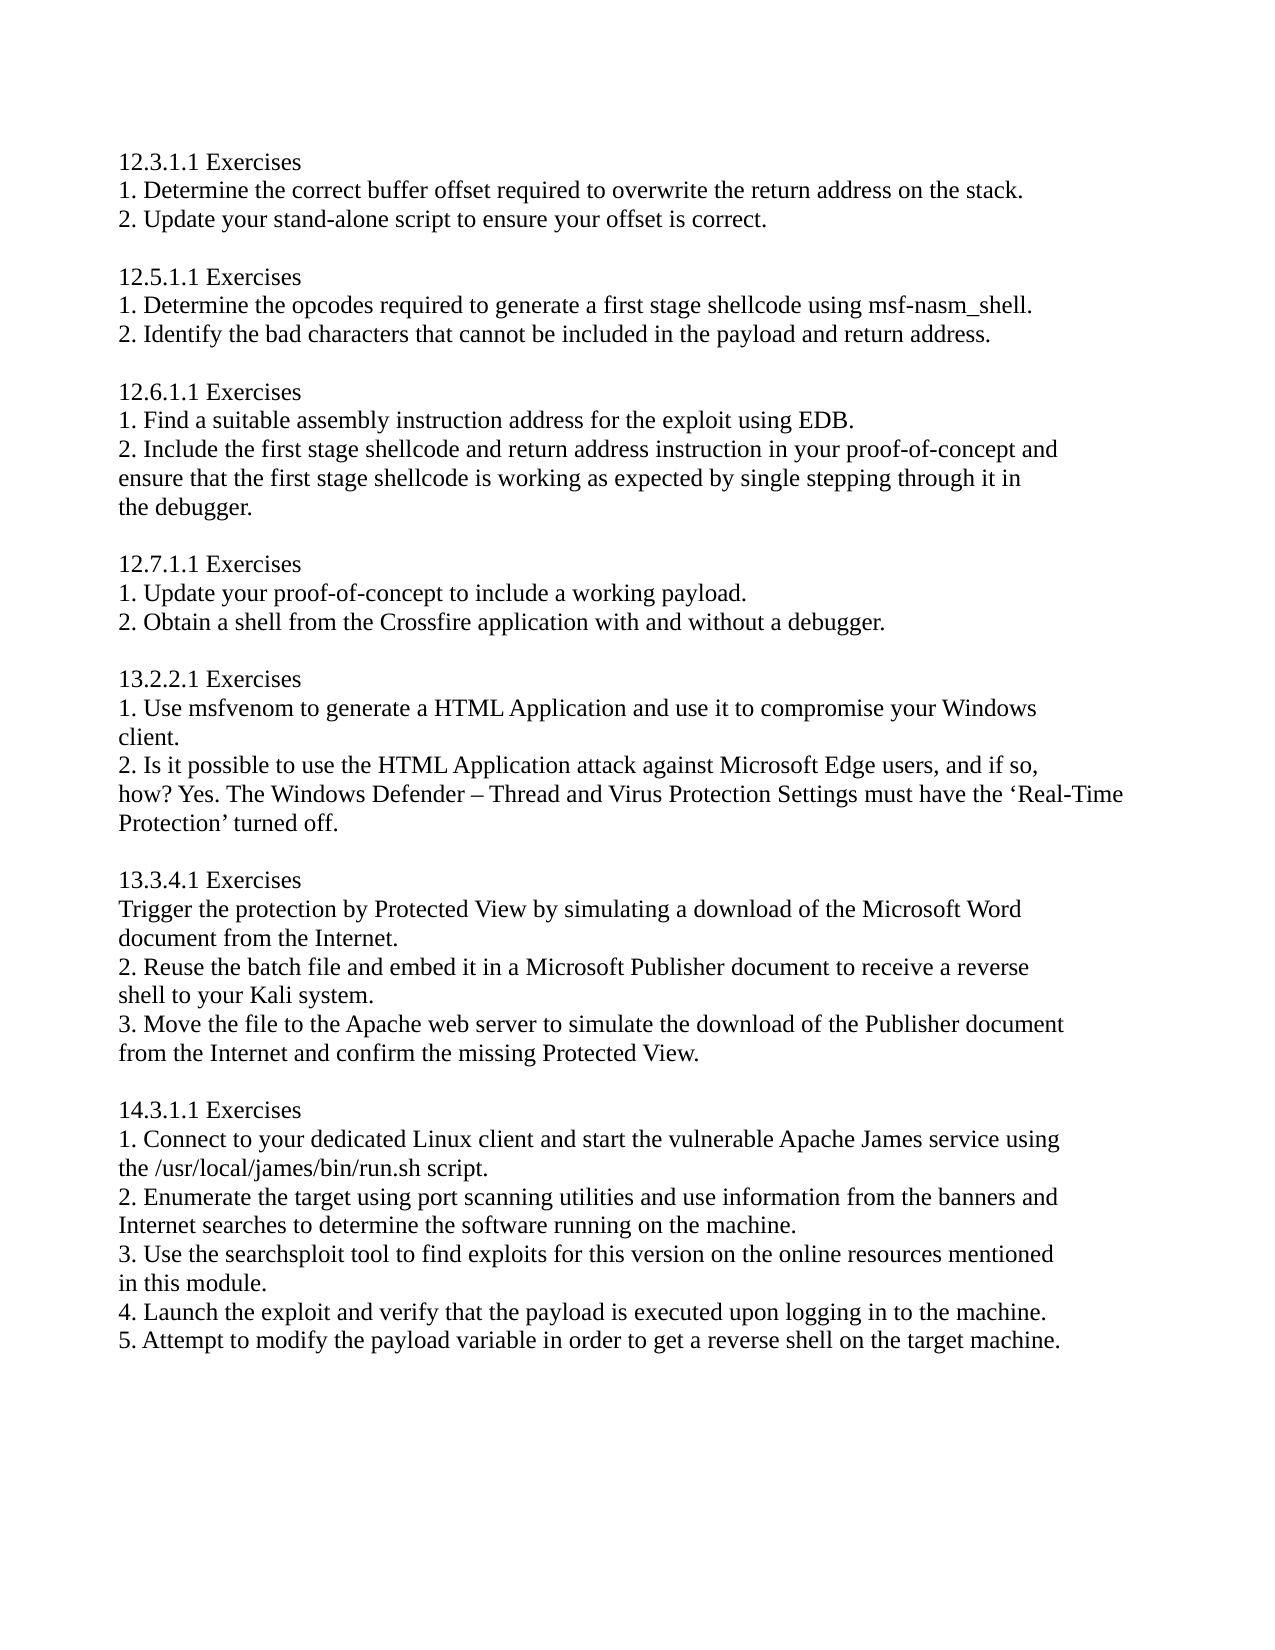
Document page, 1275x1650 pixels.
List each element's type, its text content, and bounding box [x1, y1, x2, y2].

text 1. Use msfvenom to generate a HTML Application and use it to compromise your Windows [118, 693, 1157, 722]
text 4. Launch the exploit and verify that the payload is executed upon logging in to the machine. [118, 1297, 1157, 1326]
text 2. Reuse the batch file and embed it in a Microsoft Publisher document to receive a reverse [118, 952, 1157, 981]
text 12.7.1.1 Exercises [118, 549, 1157, 578]
text 5. Attempt to modify the payload variable in order to get a reverse shell on the target machine. [118, 1326, 1157, 1354]
text 2. Update your stand-alone script to ensure your offset is correct. [118, 204, 1157, 233]
text how? Yes. The Windows Defender – Thread and Virus Protection Settings must have the ‘Real-Time Protection’ turned off. [118, 779, 1157, 837]
text 2. Include the first stage shellcode and return address instruction in your proof-of-concept and [118, 434, 1157, 463]
text 1. Determine the opcodes required to generate a first stage shellcode using msf-nasm_shell. [118, 291, 1157, 319]
text the /usr/local/james/bin/run.sh script. [118, 1153, 1157, 1182]
text from the Internet and confirm the missing Protected View. [118, 1038, 1157, 1067]
text 1. Find a suitable assembly instruction address for the exploit using EDB. [118, 406, 1157, 434]
text 1. Update your proof-of-concept to include a working payload. [118, 578, 1157, 607]
text the debugger. [118, 492, 1157, 521]
text 13.3.4.1 Exercises [118, 866, 1157, 894]
text 12.3.1.1 Exercises [118, 147, 1157, 176]
text shell to your Kali system. [118, 981, 1157, 1009]
text 2. Enumerate the target using port scanning utilities and use information from the banners and [118, 1182, 1157, 1211]
text in this module. [118, 1268, 1157, 1297]
text 1. Determine the correct buffer offset required to overwrite the return address on the stack. [118, 176, 1157, 204]
text 2. Obtain a shell from the Crossfire application with and without a debugger. [118, 607, 1157, 636]
text 12.6.1.1 Exercises [118, 377, 1157, 406]
text document from the Internet. [118, 923, 1157, 952]
text 1. Connect to your dedicated Linux client and start the vulnerable Apache James service using [118, 1124, 1157, 1153]
text client. [118, 722, 1157, 751]
text 12.5.1.1 Exercises [118, 262, 1157, 291]
text 3. Use the searchsploit tool to find exploits for this version on the online resources mentioned [118, 1239, 1157, 1268]
text 3. Move the file to the Apache web server to simulate the download of the Publisher document [118, 1009, 1157, 1038]
text 13.2.2.1 Exercises [118, 664, 1157, 693]
text 2. Identify the bad characters that cannot be included in the payload and return address. [118, 319, 1157, 348]
text Trigger the protection by Protected View by simulating a download of the Microsoft Word [118, 894, 1157, 923]
text 2. Is it possible to use the HTML Application attack against Microsoft Edge users, and if so, [118, 751, 1157, 779]
text ensure that the first stage shellcode is working as expected by single stepping through it in [118, 463, 1157, 492]
text Internet searches to determine the software running on the machine. [118, 1211, 1157, 1239]
text 14.3.1.1 Exercises [118, 1096, 1157, 1124]
